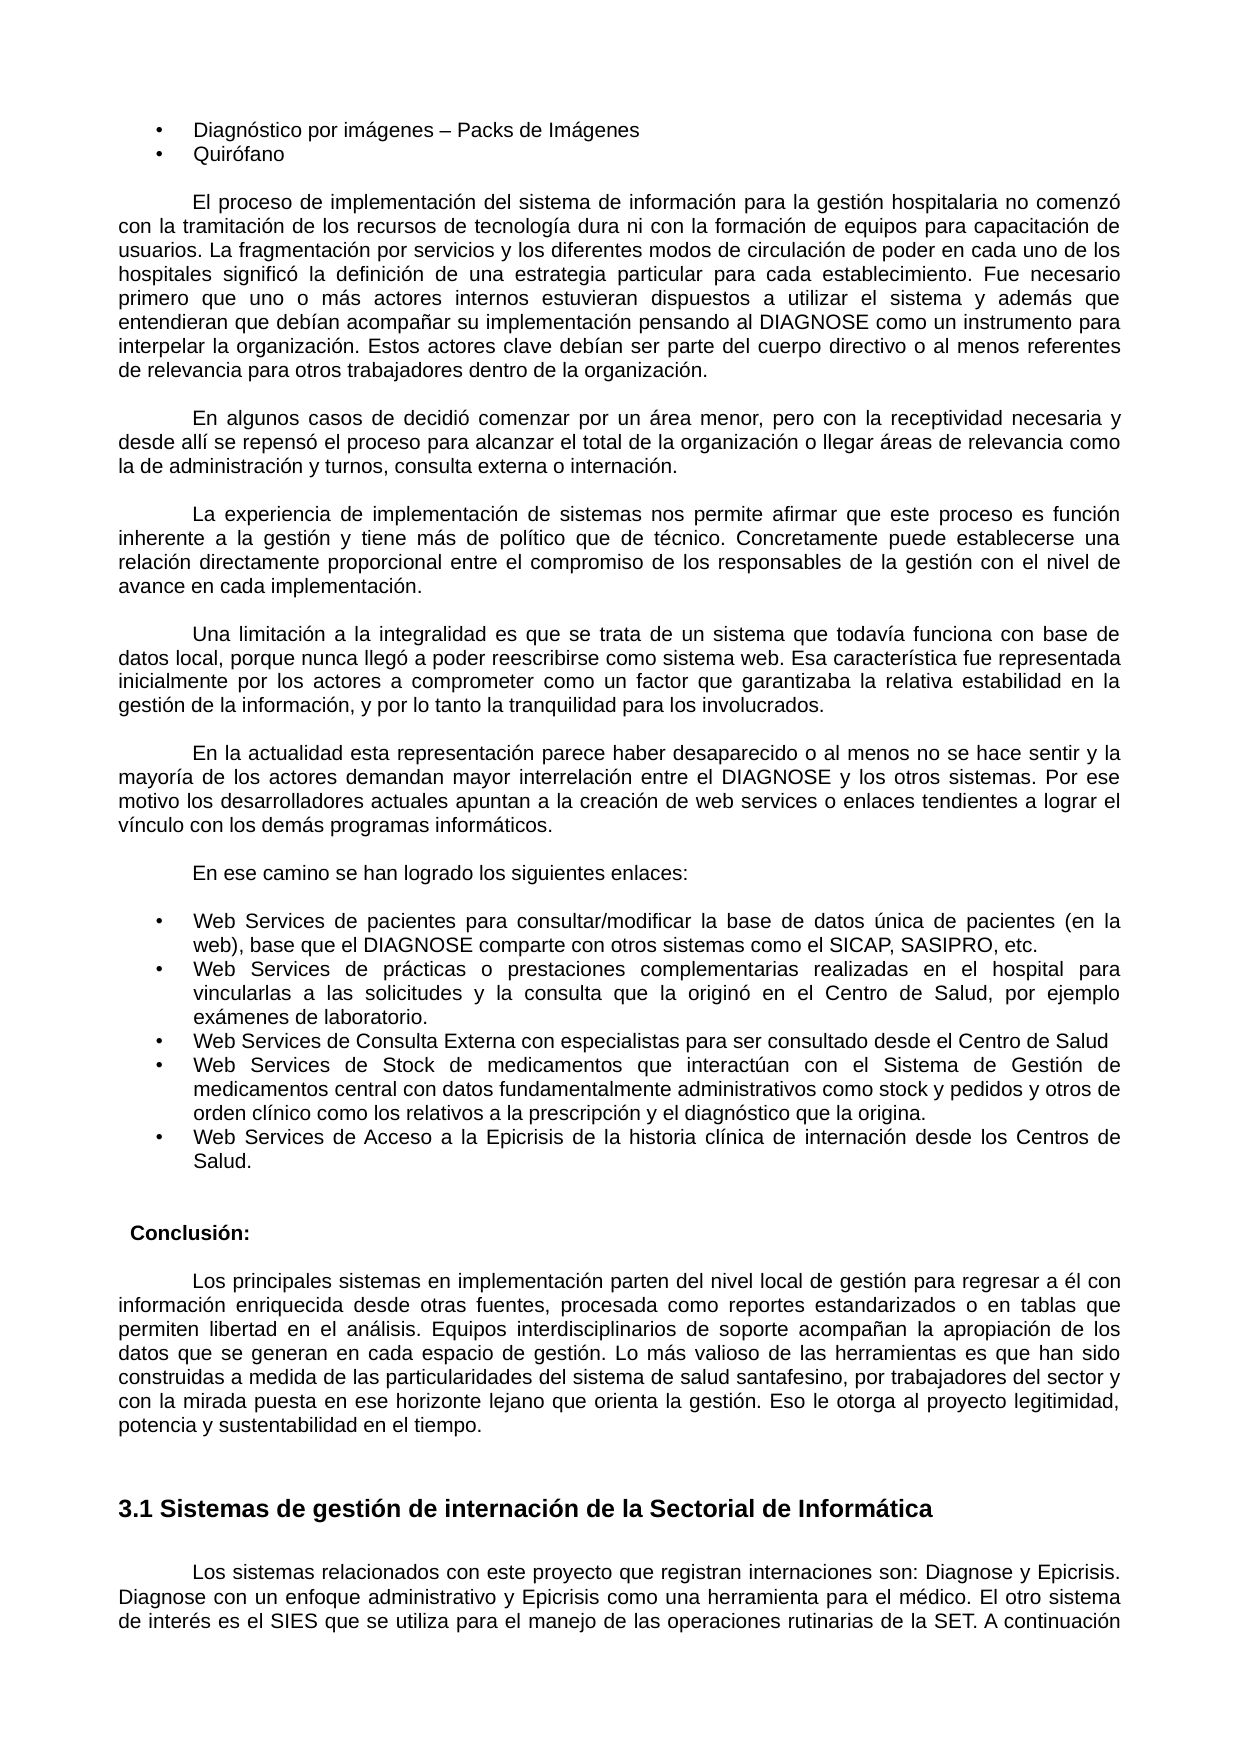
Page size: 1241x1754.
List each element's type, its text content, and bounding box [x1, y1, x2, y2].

text En ese camino se han logrado los siguientes enlaces: [118, 861, 1122, 885]
text Los sistemas relacionados con este proyecto que registran internaciones son: Diagnose y Epicrisis. Diagnose con un enfoque administrativo y Epicrisis como una herramienta para el médico. El otro sistema de interés es el SIES que se utiliza para el manejo de las operaciones rutinarias de la SET. A continuación [118, 1556, 1122, 1633]
list Web Services de prácticas o prestaciones complementarias realizadas en el hospital para vincularlas a las solicitudes y la consulta que la originó en el Centro de Salud, por ejemplo exámenes de laboratorio. [156, 957, 1122, 1029]
list Web Services de Acceso a la Epicrisis de la historia clínica de internación desde los Centros de Salud. [156, 1125, 1122, 1173]
list Quirófano [156, 142, 1122, 166]
text El proceso de implementación del sistema de información para la gestión hospitalaria no comenzó con la tramitación de los recursos de tecnología dura ni con la formación de equipos para capacitación de usuarios. La fragmentación por servicios y los diferentes modos de circulación de poder en cada uno de los hospitales significó la definición de una estrategia particular para cada establecimiento. Fue necesario primero que uno o más actores internos estuvieran dispuestos a utilizar el sistema y además que entendieran que debían acompañar su implementación pensando al DIAGNOSE como un instrumento para interpelar la organización. Estos actores clave debían ser parte del cuerpo directivo o al menos referentes de relevancia para otros trabajadores dentro de la organización. [118, 190, 1122, 382]
list Web Services de Stock de medicamentos que interactúan con el Sistema de Gestión de medicamentos central con datos fundamentalmente administrativos como stock y pedidos y otros de orden clínico como los relativos a la prescripción y el diagnóstico que la origina. [156, 1053, 1122, 1125]
text Una limitación a la integralidad es que se trata de un sistema que todavía funciona con base de datos local, porque nunca llegó a poder reescribirse como sistema web. Esa característica fue representada inicialmente por los actores a comprometer como un factor que garantizaba la relativa estabilidad en la gestión de la información, y por lo tanto la tranquilidad para los involucrados. [118, 621, 1122, 717]
text En algunos casos de decidió comenzar por un área menor, pero con la receptividad necesaria y desde allí se repensó el proceso para alcanzar el total de la organización o llegar áreas de relevancia como la de administración y turnos, consulta externa o internación. [118, 406, 1122, 478]
list Web Services de Consulta Externa con especialistas para ser consultado desde el Centro de Salud [156, 1029, 1122, 1053]
text 3.1 Sistemas de gestión de internación de la Sectorial de Informática [118, 1494, 1122, 1523]
list Diagnóstico por imágenes – Packs de Imágenes [156, 118, 1122, 142]
text Los principales sistemas en implementación parten del nivel local de gestión para regresar a él con información enriquecida desde otras fuentes, procesada como reportes estandarizados o en tablas que permiten libertad en el análisis. Equipos interdisciplinarios de soporte acompañan la apropiación de los datos que se generan en cada espacio de gestión. Lo más valioso de las herramientas es que han sido construidas a medida de las particularidades del sistema de salud santafesino, por trabajadores del sector y con la mirada puesta en ese horizonte lejano que orienta la gestión. Eso le otorga al proyecto legitimidad, potencia y sustentabilidad en el tiempo. [118, 1269, 1122, 1437]
text Conclusión: [118, 1221, 1122, 1245]
text En la actualidad esta representación parece haber desaparecido o al menos no se hace sentir y la mayoría de los actores demandan mayor interrelación entre el DIAGNOSE y los otros sistemas. Por ese motivo los desarrolladores actuales apuntan a la creación de web services o enlaces tendientes a lograr el vínculo con los demás programas informáticos. [118, 741, 1122, 837]
list Web Services de pacientes para consultar/modificar la base de datos única de pacientes (en la web), base que el DIAGNOSE comparte con otros sistemas como el SICAP, SASIPRO, etc. [156, 909, 1122, 957]
text La experiencia de implementación de sistemas nos permite afirmar que este proceso es función inherente a la gestión y tiene más de político que de técnico. Concretamente puede establecerse una relación directamente proporcional entre el compromiso de los responsables de la gestión con el nivel de avance en cada implementación. [118, 502, 1122, 597]
